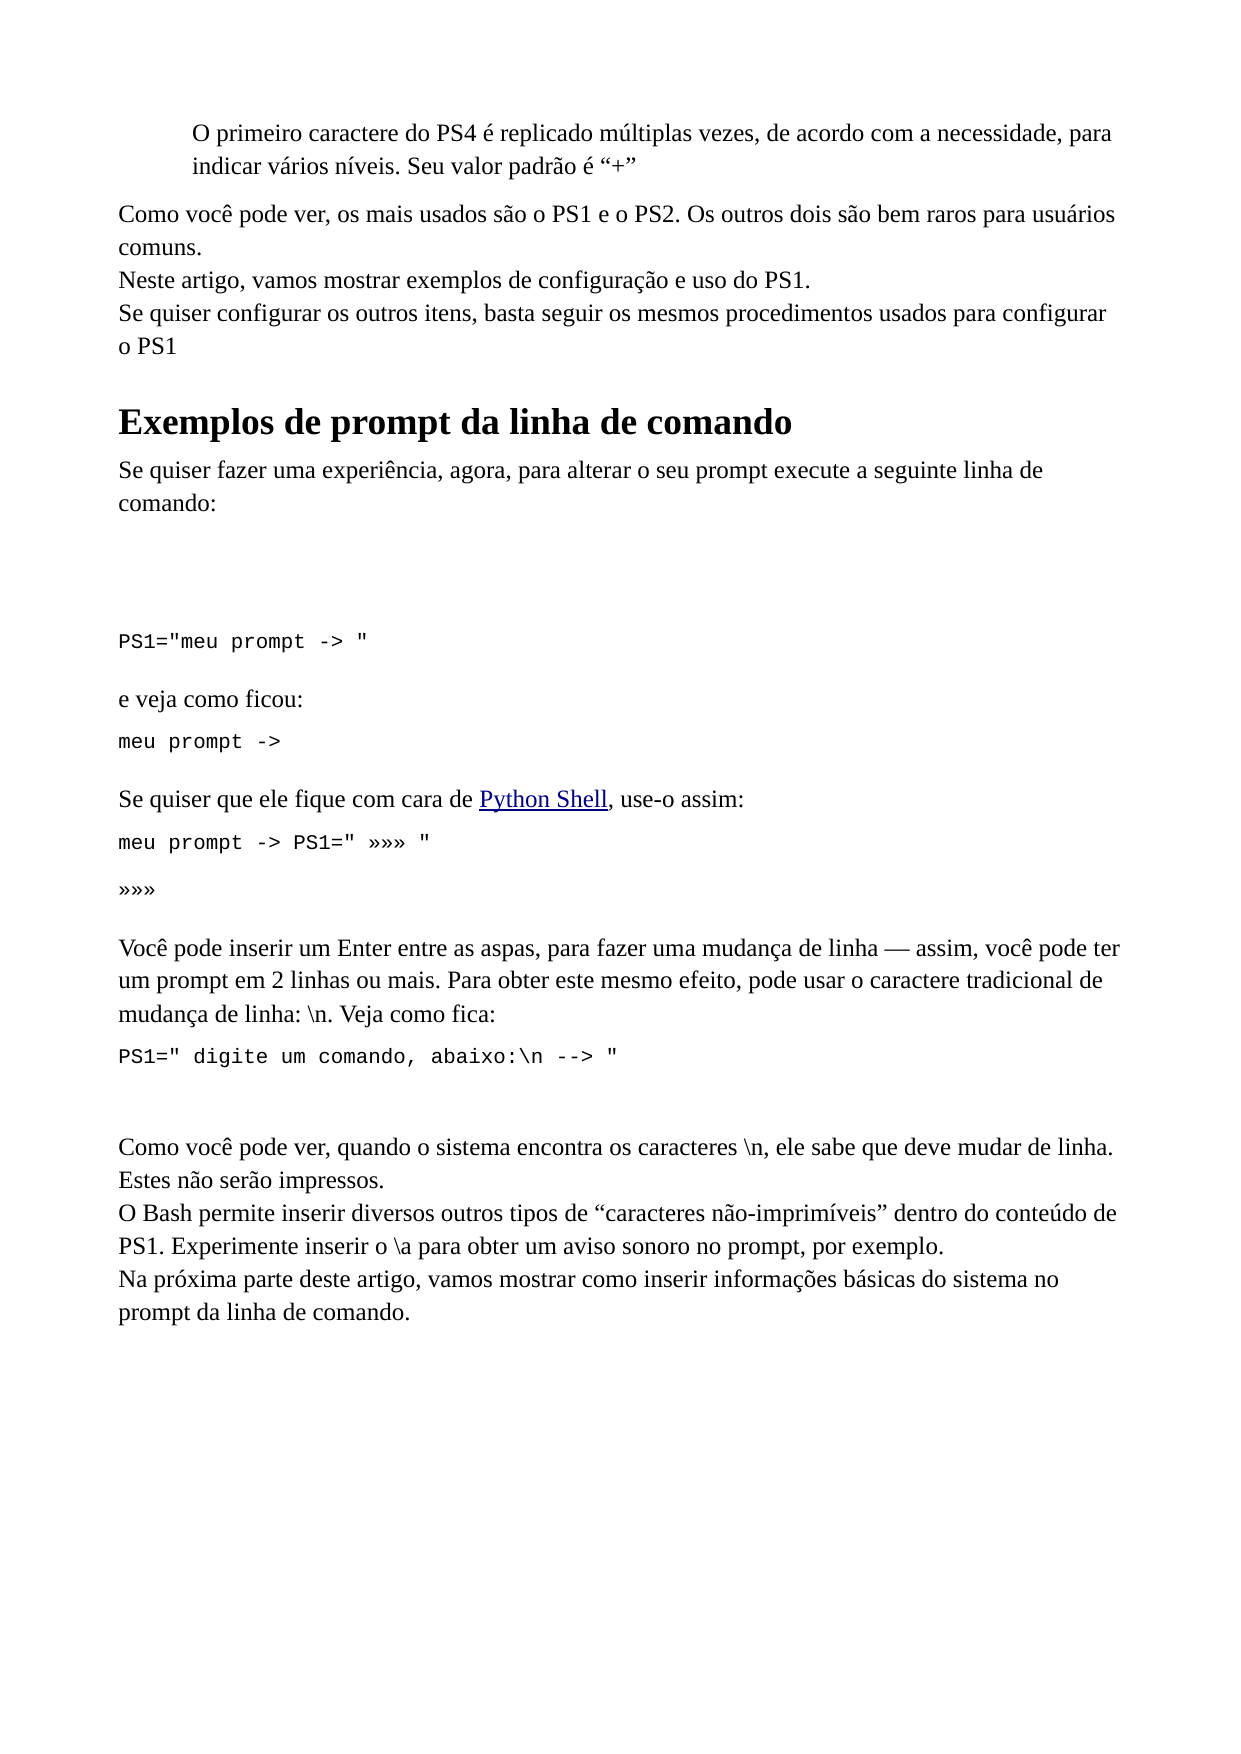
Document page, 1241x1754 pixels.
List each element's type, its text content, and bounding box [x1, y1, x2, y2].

text »»» [118, 879, 1122, 903]
text PS1=" digite um comando, abaixo:\n --> " [118, 1046, 1122, 1070]
text meu prompt -> PS1=" »»» " [118, 832, 1122, 856]
list O primeiro caractere do PS4 é replicado múltiplas vezes, de acordo com a necessidade, para indicar vários níveis. Seu valor padrão é “+” [162, 118, 1122, 180]
text Se quiser que ele fique com cara de Python Shell, use-o assim: [118, 784, 1122, 813]
text meu prompt -> [118, 731, 1122, 755]
text Como você pode ver, os mais usados são o PS1 e o PS2. Os outros dois são bem raros para usuários comuns. Neste artigo, vamos mostrar exemplos de configuração e uso do PS1. Se quiser configurar os outros itens, basta seguir os mesmos procedimentos usados para configurar o PS1 [118, 199, 1122, 359]
text Você pode inserir um Enter entre as aspas, para fazer uma mudança de linha — assim, você pode ter um prompt em 2 linhas ou mais. Para obter este mesmo efeito, pode usar o caractere tradicional de mudança de linha: \n. Veja como fica: [118, 933, 1122, 1027]
subtitle Exemplos de prompt da linha de comando [118, 399, 1122, 442]
text Como você pode ver, quando o sistema encontra os caracteres \n, ele sabe que deve mudar de linha. Estes não serão impressos. O Bash permite inserir diversos outros tipos de “caracteres não-imprimíveis” dentro do conteúdo de PS1. Experimente inserir o \a para obter um aviso sonoro no prompt, por exemplo. Na próxima parte deste artigo, vamos mostrar como inserir informações básicas do sistema no prompt da linha de comando. [118, 1099, 1122, 1326]
text e veja como ficou: [118, 684, 1122, 713]
text Se quiser fazer uma experiência, agora, para alterar o seu prompt execute a seguinte linha de comando: [118, 455, 1122, 517]
text PS1="meu prompt -> " [118, 631, 1122, 654]
